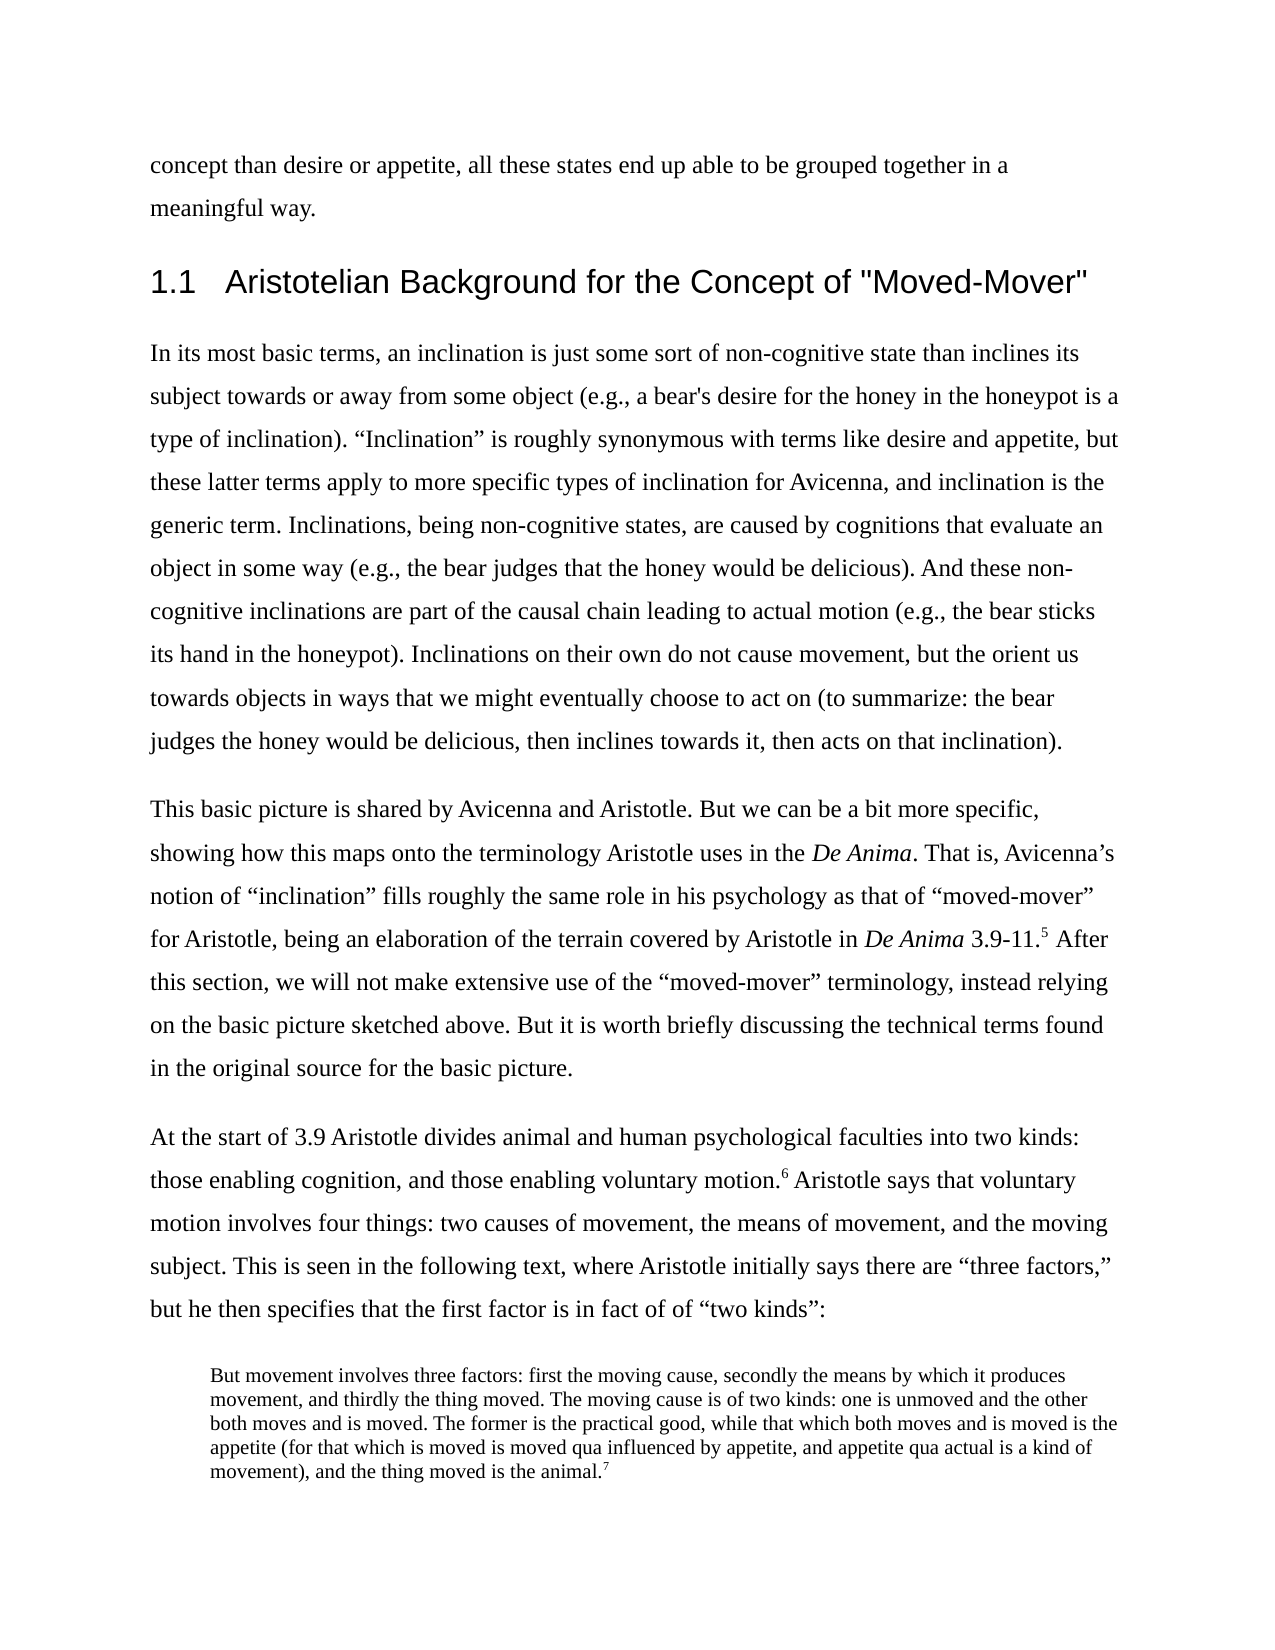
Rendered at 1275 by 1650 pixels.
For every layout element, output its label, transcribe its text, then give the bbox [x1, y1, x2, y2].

subtitle 1.1 Aristotelian Background for the Concept of "Moved-Mover" [150, 262, 1125, 300]
text In its most basic terms, an inclination is just some sort of non-cognitive state than inclines its subject towards or away from some object (e.g., a bear's desire for the honey in the honeypot is a type of inclination). “Inclination” is roughly synonymous with terms like desire and appetite, but these latter terms apply to more specific types of inclination for Avicenna, and inclination is the generic term. Inclinations, being non-cognitive states, are caused by cognitions that evaluate an object in some way (e.g., the bear judges that the honey would be delicious). And these non-cognitive inclinations are part of the causal chain leading to actual motion (e.g., the bear sticks its hand in the honeypot). Inclinations on their own do not cause movement, but the orient us towards objects in ways that we might eventually choose to act on (to summarize: the bear judges the honey would be delicious, then inclines towards it, then acts on that inclination). [150, 338, 1125, 754]
text This basic picture is shared by Avicenna and Aristotle. But we can be a bit more specific, showing how this maps onto the terminology Aristotle uses in the De Anima. That is, Avicenna’s notion of “inclination” fills roughly the same role in his psychology as that of “moved-mover” for Aristotle, being an elaboration of the terrain covered by Aristotle in De Anima 3.9-11. After this section, we will not make extensive use of the “moved-mover” terminology, instead relying on the basic picture sketched above. But it is worth briefly discussing the technical terms found in the original source for the basic picture. [150, 794, 1125, 1082]
text concept than desire or appetite, all these states end up able to be grouped together in a meaningful way. [150, 150, 1125, 222]
text But movement involves three factors: first the moving cause, secondly the means by which it produces movement, and thirdly the thing moved. The moving cause is of two kinds: one is unmoved and the other both moves and is moved. The former is the practical good, while that which both moves and is moved is the appetite (for that which is moved is moved qua influenced by appetite, and appetite qua actual is a kind of movement), and the thing moved is the animal. [210, 1363, 1125, 1483]
text At the start of 3.9 Aristotle divides animal and human psychological faculties into two kinds: those enabling cognition, and those enabling voluntary motion. Aristotle says that voluntary motion involves four things: two causes of movement, the means of movement, and the moving subject. This is seen in the following text, where Aristotle initially says there are “three factors,” but he then specifies that the first factor is in fact of of “two kinds”: [150, 1122, 1125, 1323]
